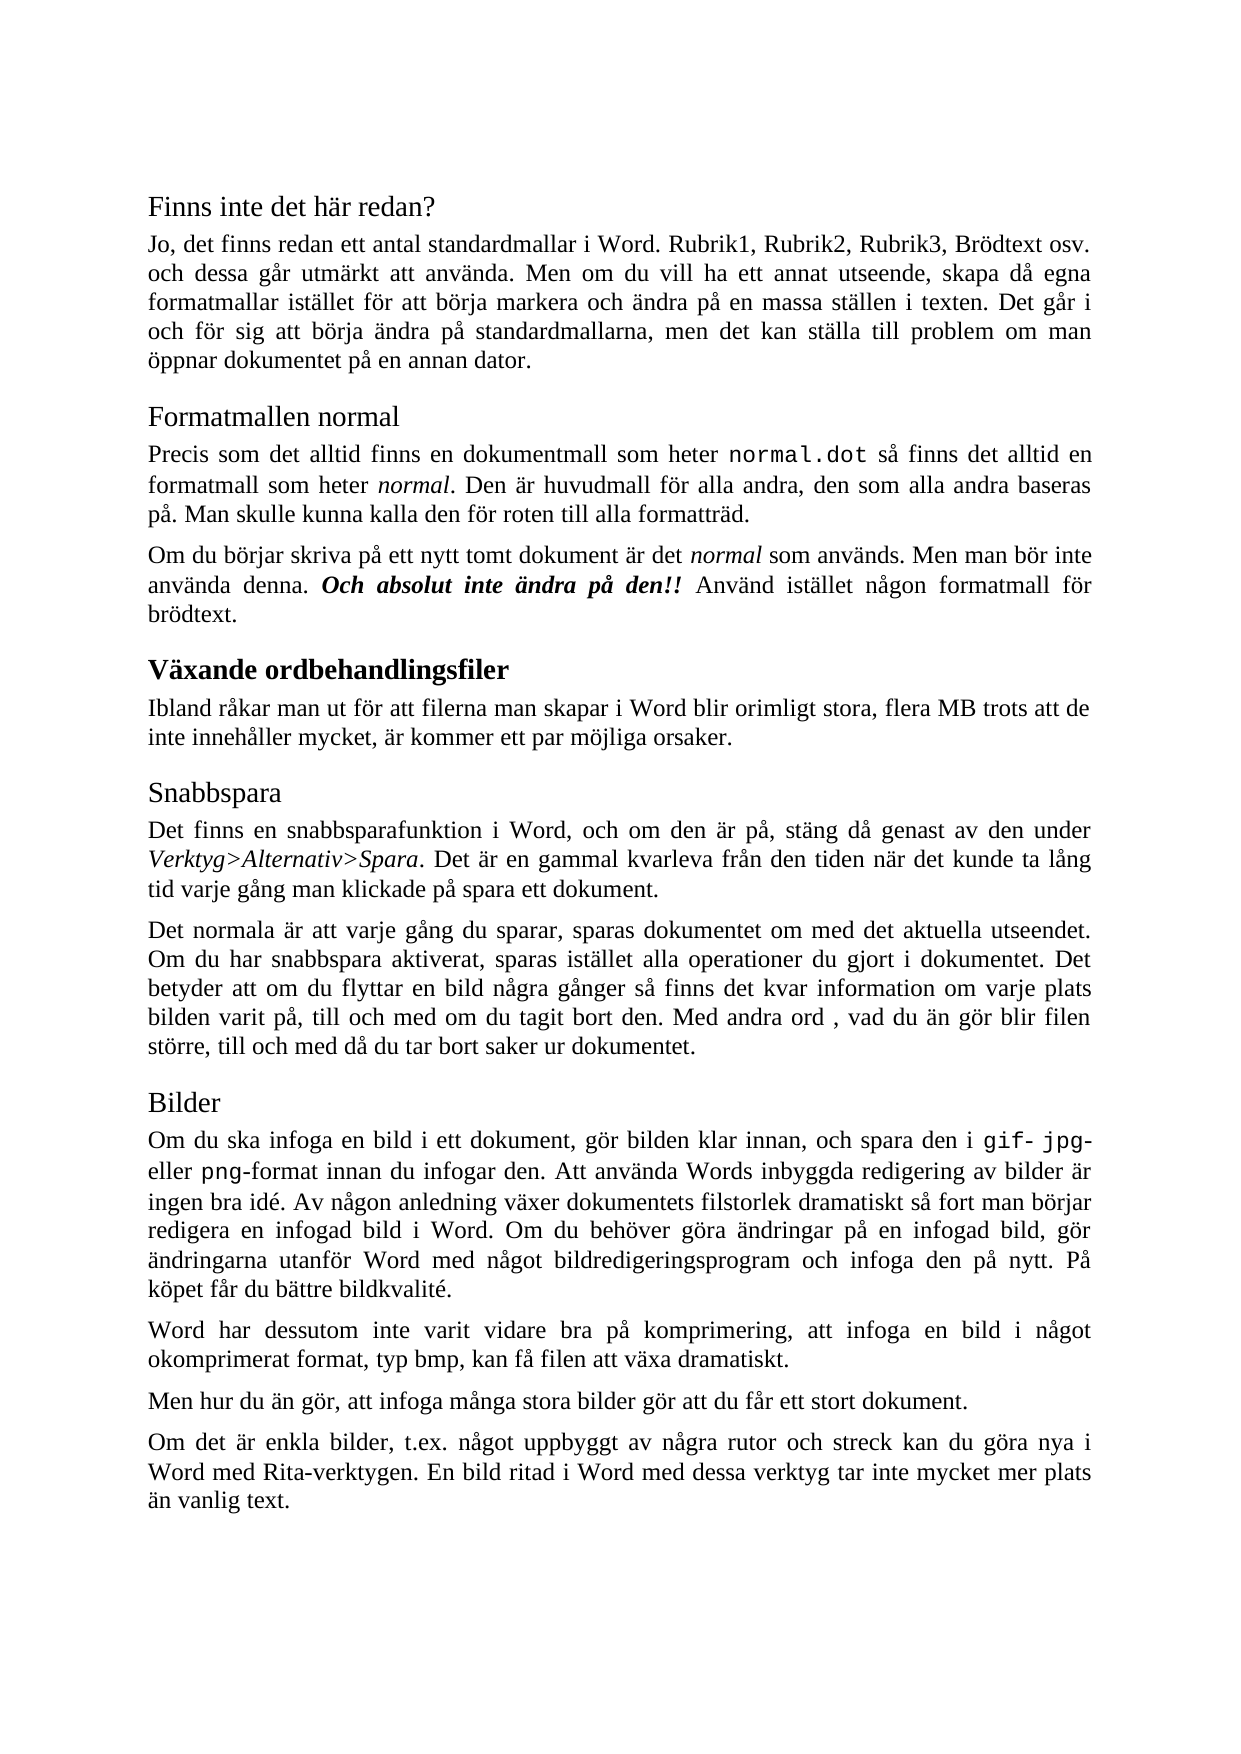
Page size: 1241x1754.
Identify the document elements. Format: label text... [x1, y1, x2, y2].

text Formatmallen normal [148, 399, 1092, 433]
text Om du ska infoga en bild i ett dokument, gör bilden klar innan, och spara den i gif- jpg- eller png-format innan du infogar den. Att använda Words inbyggda redigering av bilder är ingen bra idé. Av någon anledning växer dokumentets filstorlek dramatiskt så fort man börjar redigera en infogad bild i Word. Om du behöver göra ändringar på en infogad bild, gör ändringarna utanför Word med något bildredigeringsprogram och infoga den på nytt. På köpet får du bättre bildkvalité. [148, 1125, 1092, 1303]
text Men hur du än gör, att infoga många stora bilder gör att du får ett stort dokument. [148, 1386, 1092, 1415]
text Om du börjar skriva på ett nytt tomt dokument är det normal som används. Men man bör inte använda denna. Och absolut inte ändra på den!! Använd istället någon formatmall för brödtext. [148, 540, 1092, 628]
text Det normala är att varje gång du sparar, sparas dokumentet om med det aktuella utseendet. Om du har snabbspara aktiverat, sparas istället alla operationer du gjort i dokumentet. Det betyder att om du flyttar en bild några gånger så finns det kvar information om varje plats bilden varit på, till och med om du tagit bort den. Med andra ord , vad du än gör blir filen större, till och med då du tar bort saker ur dokumentet. [148, 915, 1092, 1060]
text Precis som det alltid finns en dokumentmall som heter normal.dot så finns det alltid en formatmall som heter normal. Den är huvudmall för alla andra, den som alla andra baseras på. Man skulle kunna kalla den för roten till alla formatträd. [148, 439, 1092, 528]
text Snabbspara [148, 776, 1092, 809]
text Bilder [148, 1085, 1092, 1119]
text Ibland råkar man ut för att filerna man skapar i Word blir orimligt stora, flera MB trots att de inte innehåller mycket, är kommer ett par möjliga orsaker. [148, 692, 1092, 751]
text Det finns en snabbsparafunktion i Word, och om den är på, stäng då genast av den under Verktyg>Alternativ>Spara. Det är en gammal kvarleva från den tiden när det kunde ta lång tid varje gång man klickade på spara ett dokument. [148, 815, 1092, 902]
text Jo, det finns redan ett antal standardmallar i Word. Rubrik1, Rubrik2, Rubrik3, Brödtext osv. och dessa går utmärkt att använda. Men om du vill ha ett annat utseende, skapa då egna formatmallar istället för att börja markera och ändra på en massa ställen i texten. Det går i och för sig att börja ändra på standardmallarna, men det kan ställa till problem om man öppnar dokumentet på en annan dator. [148, 229, 1092, 374]
text Word har dessutom inte varit vidare bra på komprimering, att infoga en bild i något okomprimerat format, typ bmp, kan få filen att växa dramatiskt. [148, 1315, 1092, 1373]
text Om det är enkla bilder, t.ex. något uppbyggt av några rutor och streck kan du göra nya i Word med Rita-verktygen. En bild ritad i Word med dessa verktyg tar inte mycket mer plats än vanlig text. [148, 1427, 1092, 1514]
text Växande ordbehandlingsfiler [148, 653, 1092, 686]
text Finns inte det här redan? [148, 189, 1092, 223]
